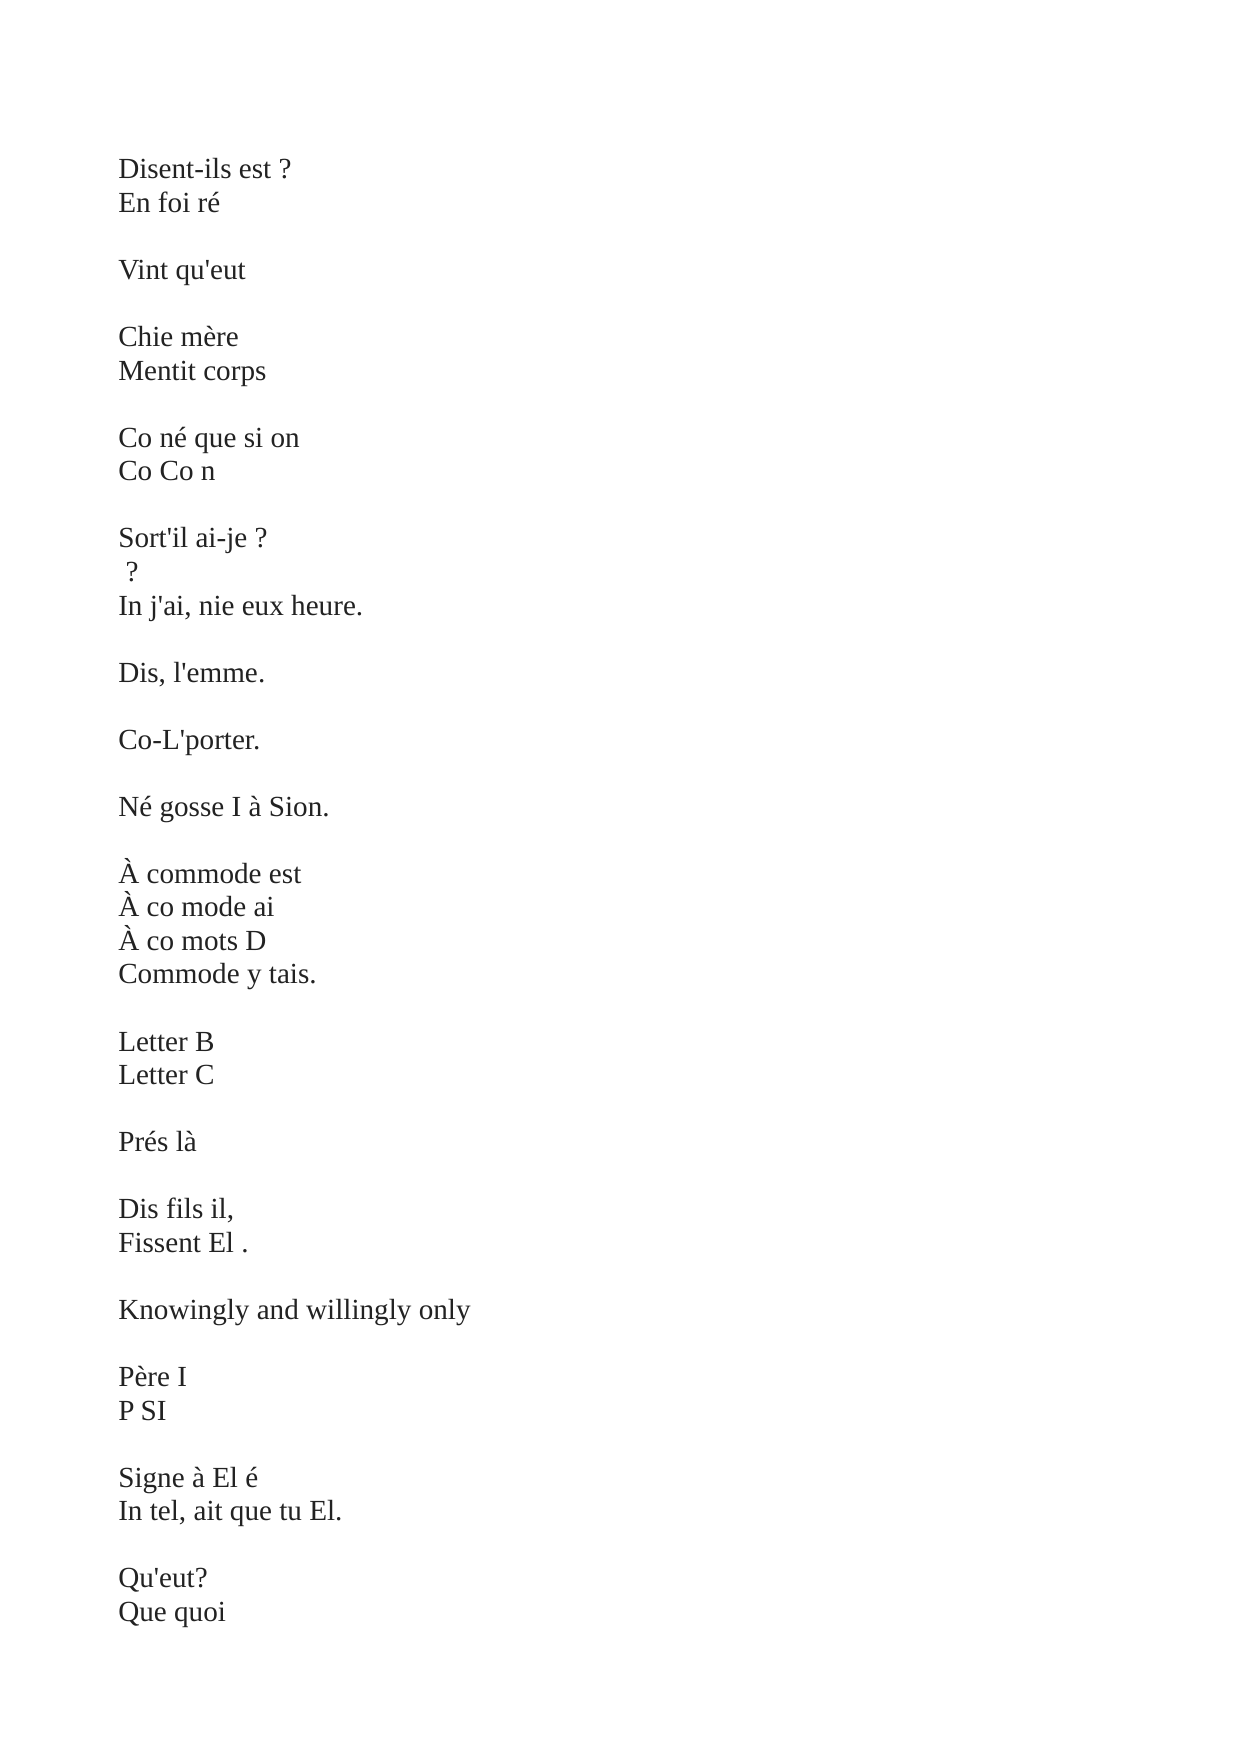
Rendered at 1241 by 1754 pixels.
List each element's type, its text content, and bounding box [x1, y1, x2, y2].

text À co mots D [118, 923, 1122, 957]
text À commode est [118, 856, 1122, 889]
text Né gosse I à Sion. [118, 789, 1122, 822]
text Letter B [118, 1024, 1122, 1057]
text En foi ré [118, 185, 1122, 219]
text Sort'il ai-je ? [118, 521, 1122, 554]
text À co mode ai [118, 889, 1122, 923]
text Dis fils il, [118, 1191, 1122, 1225]
text Signe à El é [118, 1460, 1122, 1493]
text ? [118, 554, 1122, 588]
text Vint qu'eut [118, 252, 1122, 286]
text Knowingly and willingly only [118, 1292, 1122, 1326]
text Père I [118, 1359, 1122, 1393]
text Letter C [118, 1057, 1122, 1091]
text Co Co n [118, 453, 1122, 487]
text Qu'eut? [118, 1560, 1122, 1594]
text Disent-ils est ? [118, 152, 1122, 185]
text Chie mère [118, 319, 1122, 353]
text Fissent El . [118, 1225, 1122, 1258]
text Co-L'porter. [118, 722, 1122, 755]
text Mentit corps [118, 353, 1122, 386]
text Que quoi [118, 1594, 1122, 1627]
text Dis, l'emme. [118, 655, 1122, 688]
text In tel, ait que tu El. [118, 1493, 1122, 1527]
text In j'ai, nie eux heure. [118, 588, 1122, 621]
text Commode y tais. [118, 957, 1122, 990]
text Co né que si on [118, 420, 1122, 453]
text P SI [118, 1393, 1122, 1426]
text Prés là [118, 1124, 1122, 1158]
